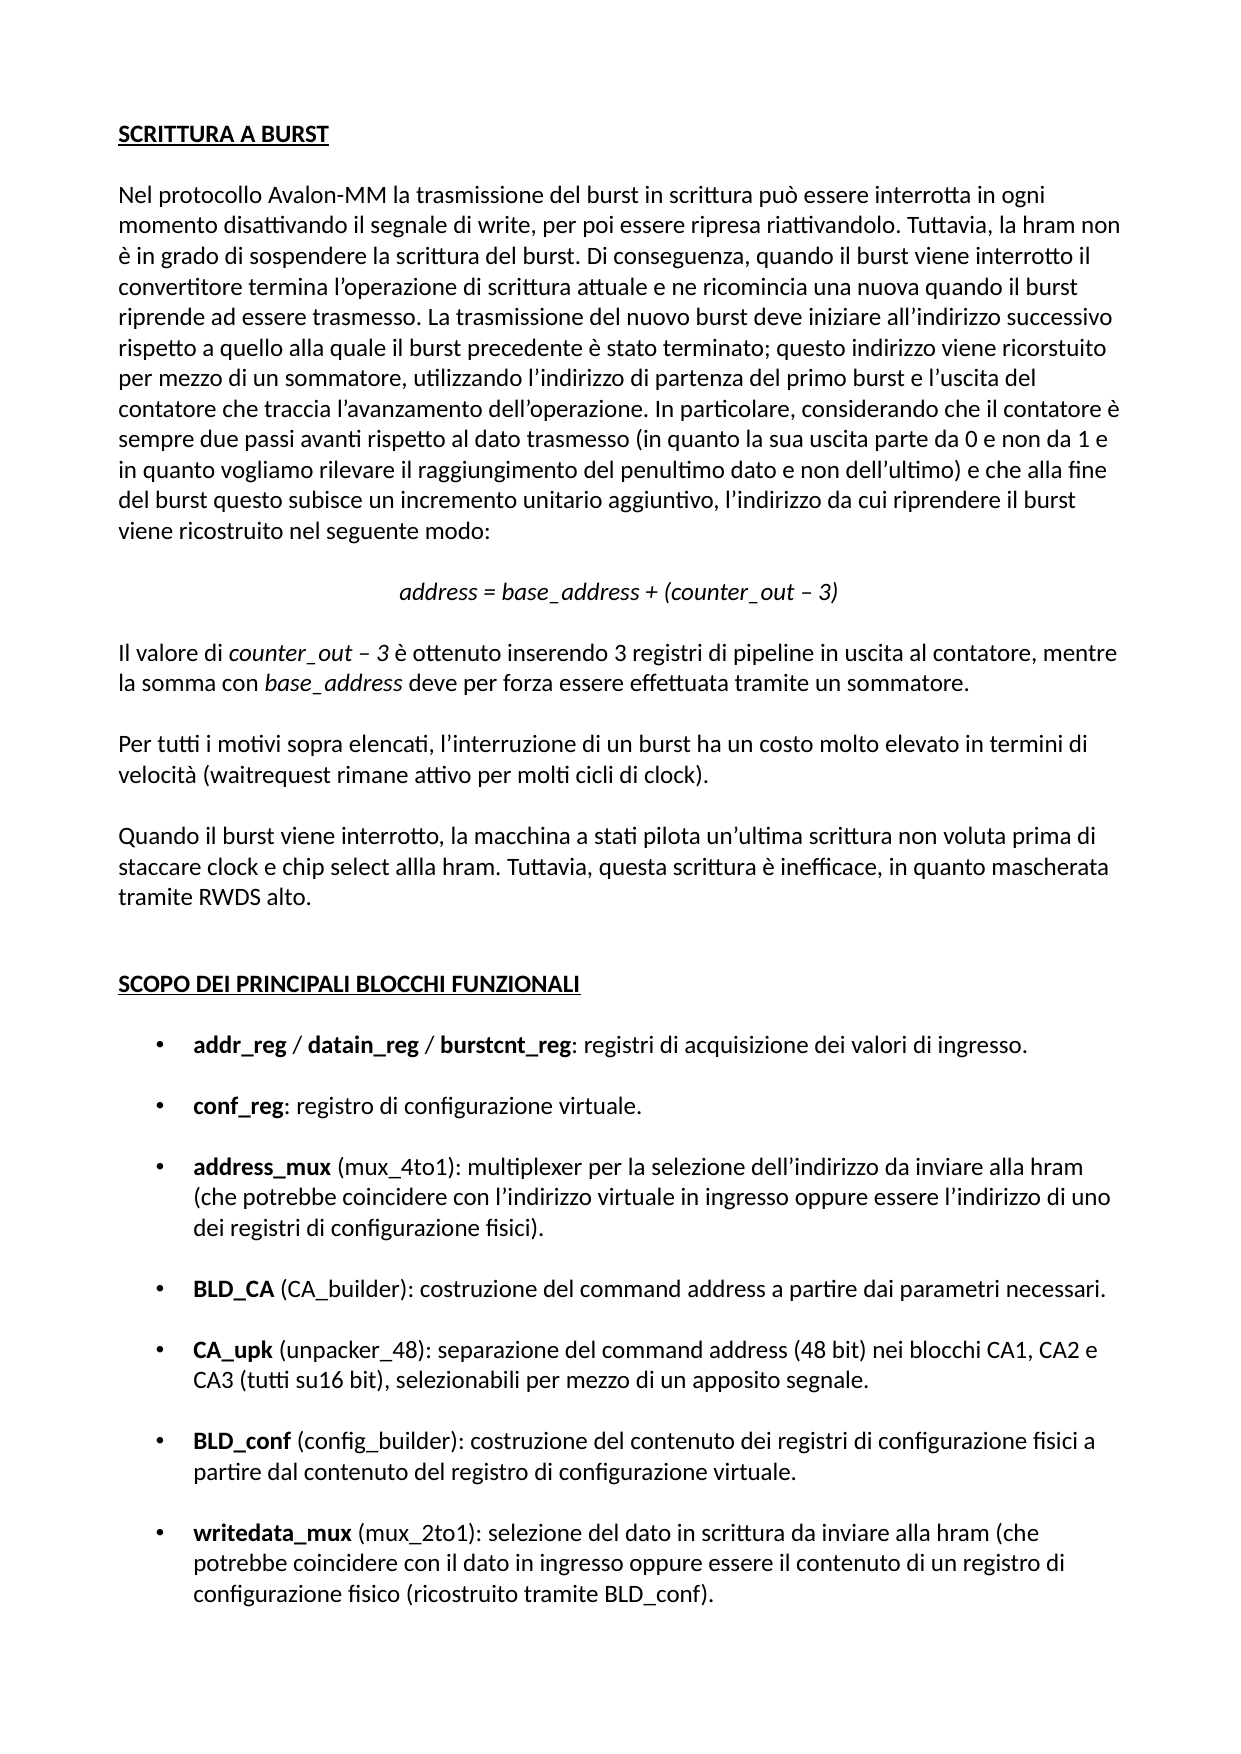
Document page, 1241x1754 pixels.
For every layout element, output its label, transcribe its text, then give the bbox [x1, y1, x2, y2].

text Il valore di counter_out – 3 è ottenuto inserendo 3 registri di pipeline in uscita al contatore, mentre la somma con base_address deve per forza essere effettuata tramite un sommatore. [118, 637, 1122, 698]
text Nel protocollo Avalon-MM la trasmissione del burst in scrittura può essere interrotta in ogni momento disattivando il segnale di write, per poi essere ripresa riattivandolo. Tuttavia, la hram non è in grado di sospendere la scrittura del burst. Di conseguenza, quando il burst viene interrotto il convertitore termina l’operazione di scrittura attuale e ne ricomincia una nuova quando il burst riprende ad essere trasmesso. La trasmissione del nuovo burst deve iniziare all’indirizzo successivo rispetto a quello alla quale il burst precedente è stato terminato; questo indirizzo viene ricorstuito per mezzo di un sommatore, utilizzando l’indirizzo di partenza del primo burst e l’uscita del contatore che traccia l’avanzamento dell’operazione. In particolare, considerando che il contatore è sempre due passi avanti rispetto al dato trasmesso (in quanto la sua uscita parte da 0 e non da 1 e in quanto vogliamo rilevare il raggiungimento del penultimo dato e non dell’ultimo) e che alla fine del burst questo subisce un incremento unitario aggiuntivo, l’indirizzo da cui riprendere il burst viene ricostruito nel seguente modo: [118, 179, 1122, 545]
text address = base_address + (counter_out – 3) [118, 576, 1122, 606]
text SCRITTURA A BURST [118, 118, 1122, 149]
list address_mux (mux_4to1): multiplexer per la selezione dell’indirizzo da inviare alla hram (che potrebbe coincidere con l’indirizzo virtuale in ingresso oppure essere l’indirizzo di uno dei registri di configurazione fisici). [156, 1151, 1122, 1242]
list conf_reg: registro di configurazione virtuale. [156, 1090, 1122, 1120]
list CA_upk (unpacker_48): separazione del command address (48 bit) nei blocchi CA1, CA2 e CA3 (tutti su16 bit), selezionabili per mezzo di un apposito segnale. [156, 1334, 1122, 1395]
list writedata_mux (mux_2to1): selezione del dato in scrittura da inviare alla hram (che potrebbe coincidere con il dato in ingresso oppure essere il contenuto di un registro di configurazione fisico (ricostruito tramite BLD_conf). [156, 1517, 1122, 1609]
text Per tutti i motivi sopra elencati, l’interruzione di un burst ha un costo molto elevato in termini di velocità (waitrequest rimane attivo per molti cicli di clock). [118, 728, 1122, 789]
text Quando il burst viene interrotto, la macchina a stati pilota un’ultima scrittura non voluta prima di staccare clock e chip select allla hram. Tuttavia, questa scrittura è inefficace, in quanto mascherata tramite RWDS alto. [118, 820, 1122, 912]
list BLD_conf (config_builder): costruzione del contenuto dei registri di configurazione fisici a partire dal contenuto del registro di configurazione virtuale. [156, 1426, 1122, 1487]
list addr_reg / datain_reg / burstcnt_reg: registri di acquisizione dei valori di ingresso. [156, 1029, 1122, 1059]
text SCOPO DEI PRINCIPALI BLOCCHI FUNZIONALI [118, 968, 1122, 998]
list BLD_CA (CA_builder): costruzione del command address a partire dai parametri necessari. [156, 1273, 1122, 1303]
